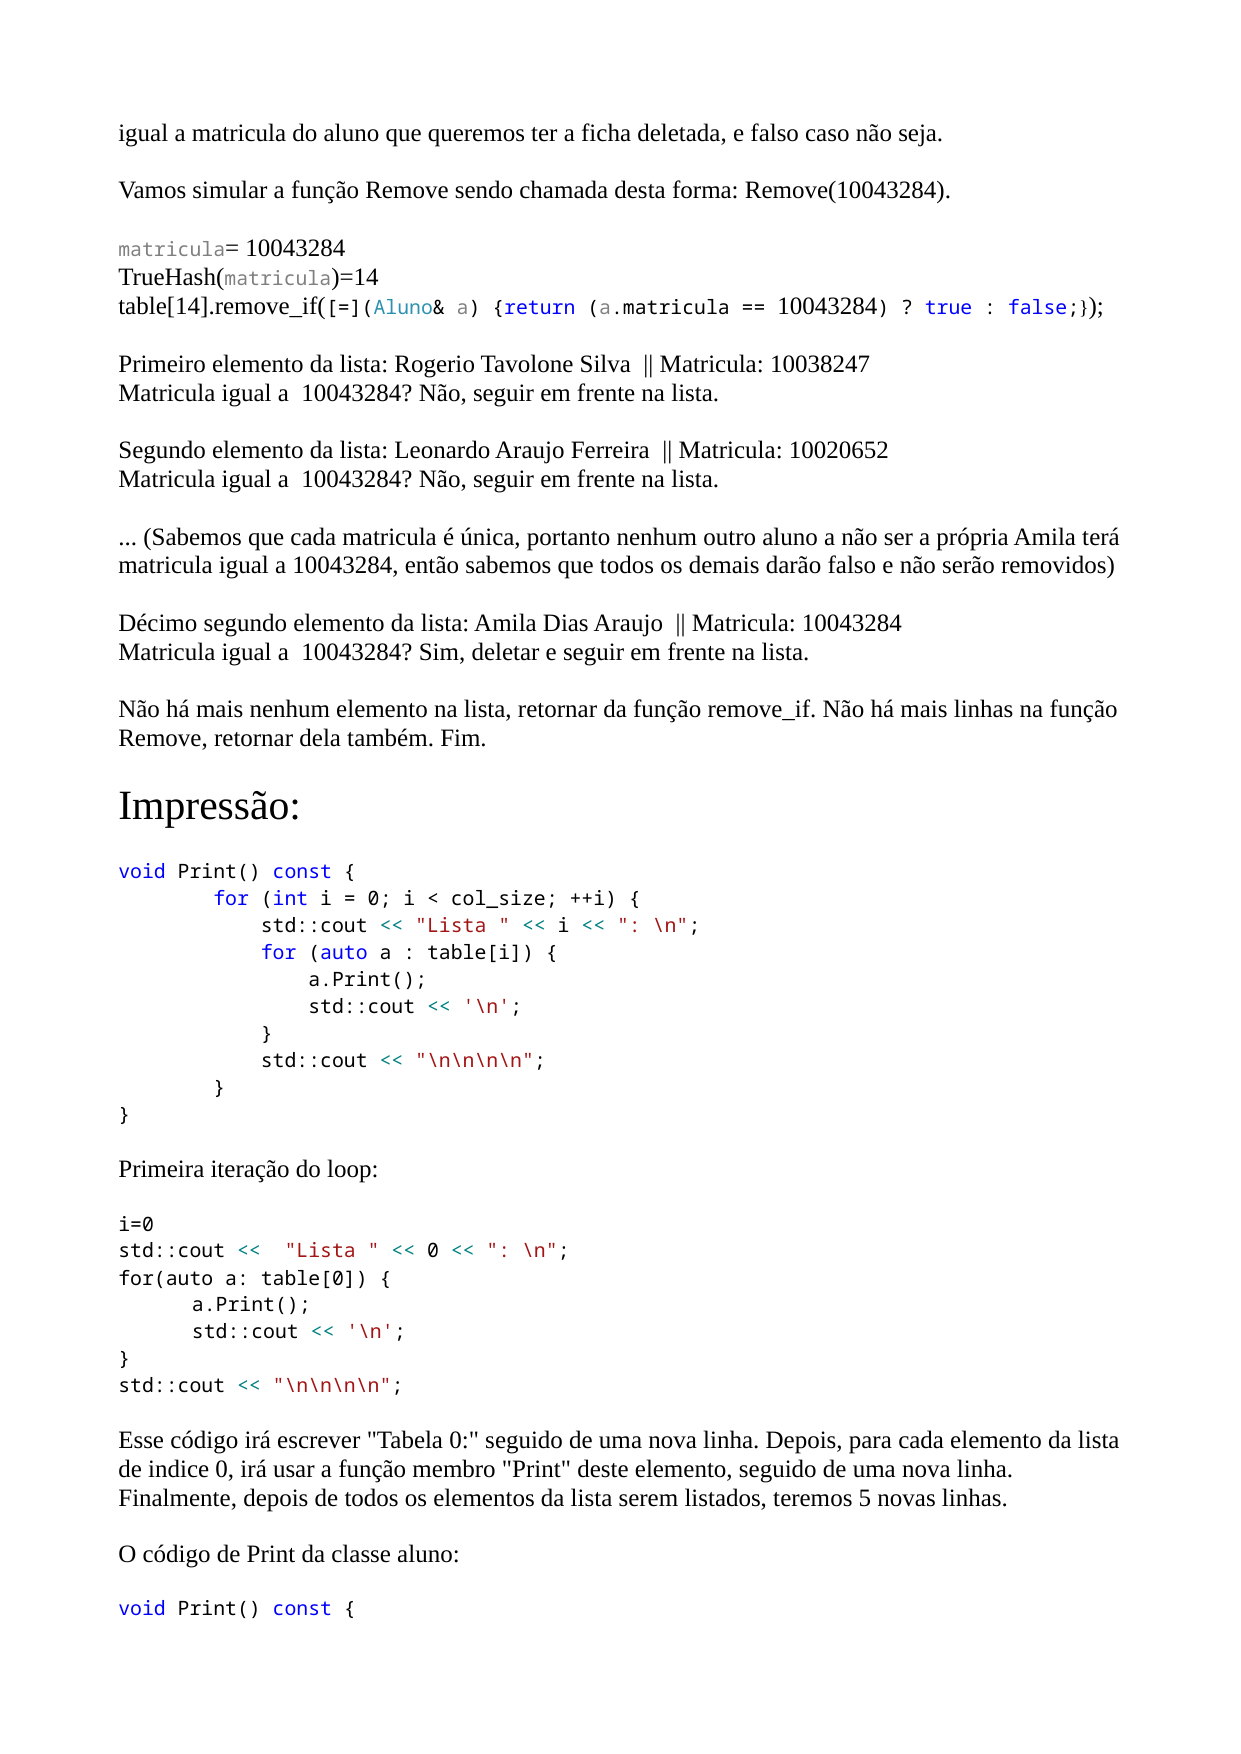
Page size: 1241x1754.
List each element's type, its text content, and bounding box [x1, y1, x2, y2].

text i=0 [118, 1210, 1122, 1237]
text Matricula igual a 10043284? Não, seguir em frente na lista. [118, 378, 1122, 407]
text a.Print(); [118, 965, 1122, 992]
text Impressão: [118, 781, 1122, 828]
text for(auto a: table[0]) { [118, 1264, 1122, 1291]
text std::cout << "Lista " << i << ": \n"; [118, 911, 1122, 938]
text } [118, 1345, 1122, 1372]
text Primeira iteração do loop: [118, 1154, 1122, 1183]
text std::cout << "\n\n\n\n"; [118, 1046, 1122, 1073]
text } [118, 1100, 1122, 1127]
text Segundo elemento da lista: Leonardo Araujo Ferreira || Matricula: 10020652 [118, 436, 1122, 464]
text Esse código irá escrever "Tabela 0:" seguido de uma nova linha. Depois, para cada elemento da lista de indice 0, irá usar a função membro "Print" deste elemento, seguido de uma nova linha. Finalmente, depois de todos os elementos da lista serem listados, teremos 5 novas linhas. [118, 1426, 1122, 1512]
text std::cout << "\n\n\n\n"; [118, 1372, 1122, 1399]
text std::cout << '\n'; [118, 1318, 1122, 1345]
text } [118, 1073, 1122, 1100]
text matricula= 10043284 [118, 233, 1122, 262]
text } [118, 1019, 1122, 1046]
text std::cout << '\n'; [118, 992, 1122, 1019]
text table[14].remove_if([=](Aluno& a) {return (a.matricula == 10043284) ? true : false;}); [118, 291, 1122, 321]
text for (int i = 0; i < col_size; ++i) { [118, 884, 1122, 911]
text Primeiro elemento da lista: Rogerio Tavolone Silva || Matricula: 10038247 [118, 349, 1122, 378]
text void Print() const { [118, 1594, 1122, 1622]
text Não há mais nenhum elemento na lista, retornar da função remove_if. Não há mais linhas na função Remove, retornar dela também. Fim. [118, 694, 1122, 752]
text Vamos simular a função Remove sendo chamada desta forma: Remove(10043284). [118, 176, 1122, 204]
text ... (Sabemos que cada matricula é única, portanto nenhum outro aluno a não ser a própria Amila terá matricula igual a 10043284, então sabemos que todos os demais darão falso e não serão removidos) [118, 522, 1122, 579]
text igual a matricula do aluno que queremos ter a ficha deletada, e falso caso não seja. [118, 118, 1122, 147]
text TrueHash(matricula)=14 [118, 262, 1122, 291]
text for (auto a : table[i]) { [118, 938, 1122, 965]
text Matricula igual a 10043284? Sim, deletar e seguir em frente na lista. [118, 637, 1122, 666]
text O código de Print da classe aluno: [118, 1539, 1122, 1568]
text Décimo segundo elemento da lista: Amila Dias Araujo || Matricula: 10043284 [118, 608, 1122, 637]
text Matricula igual a 10043284? Não, seguir em frente na lista. [118, 464, 1122, 493]
text void Print() const { [118, 857, 1122, 884]
text a.Print(); [118, 1291, 1122, 1318]
text std::cout << "Lista " << 0 << ": \n"; [118, 1237, 1122, 1264]
